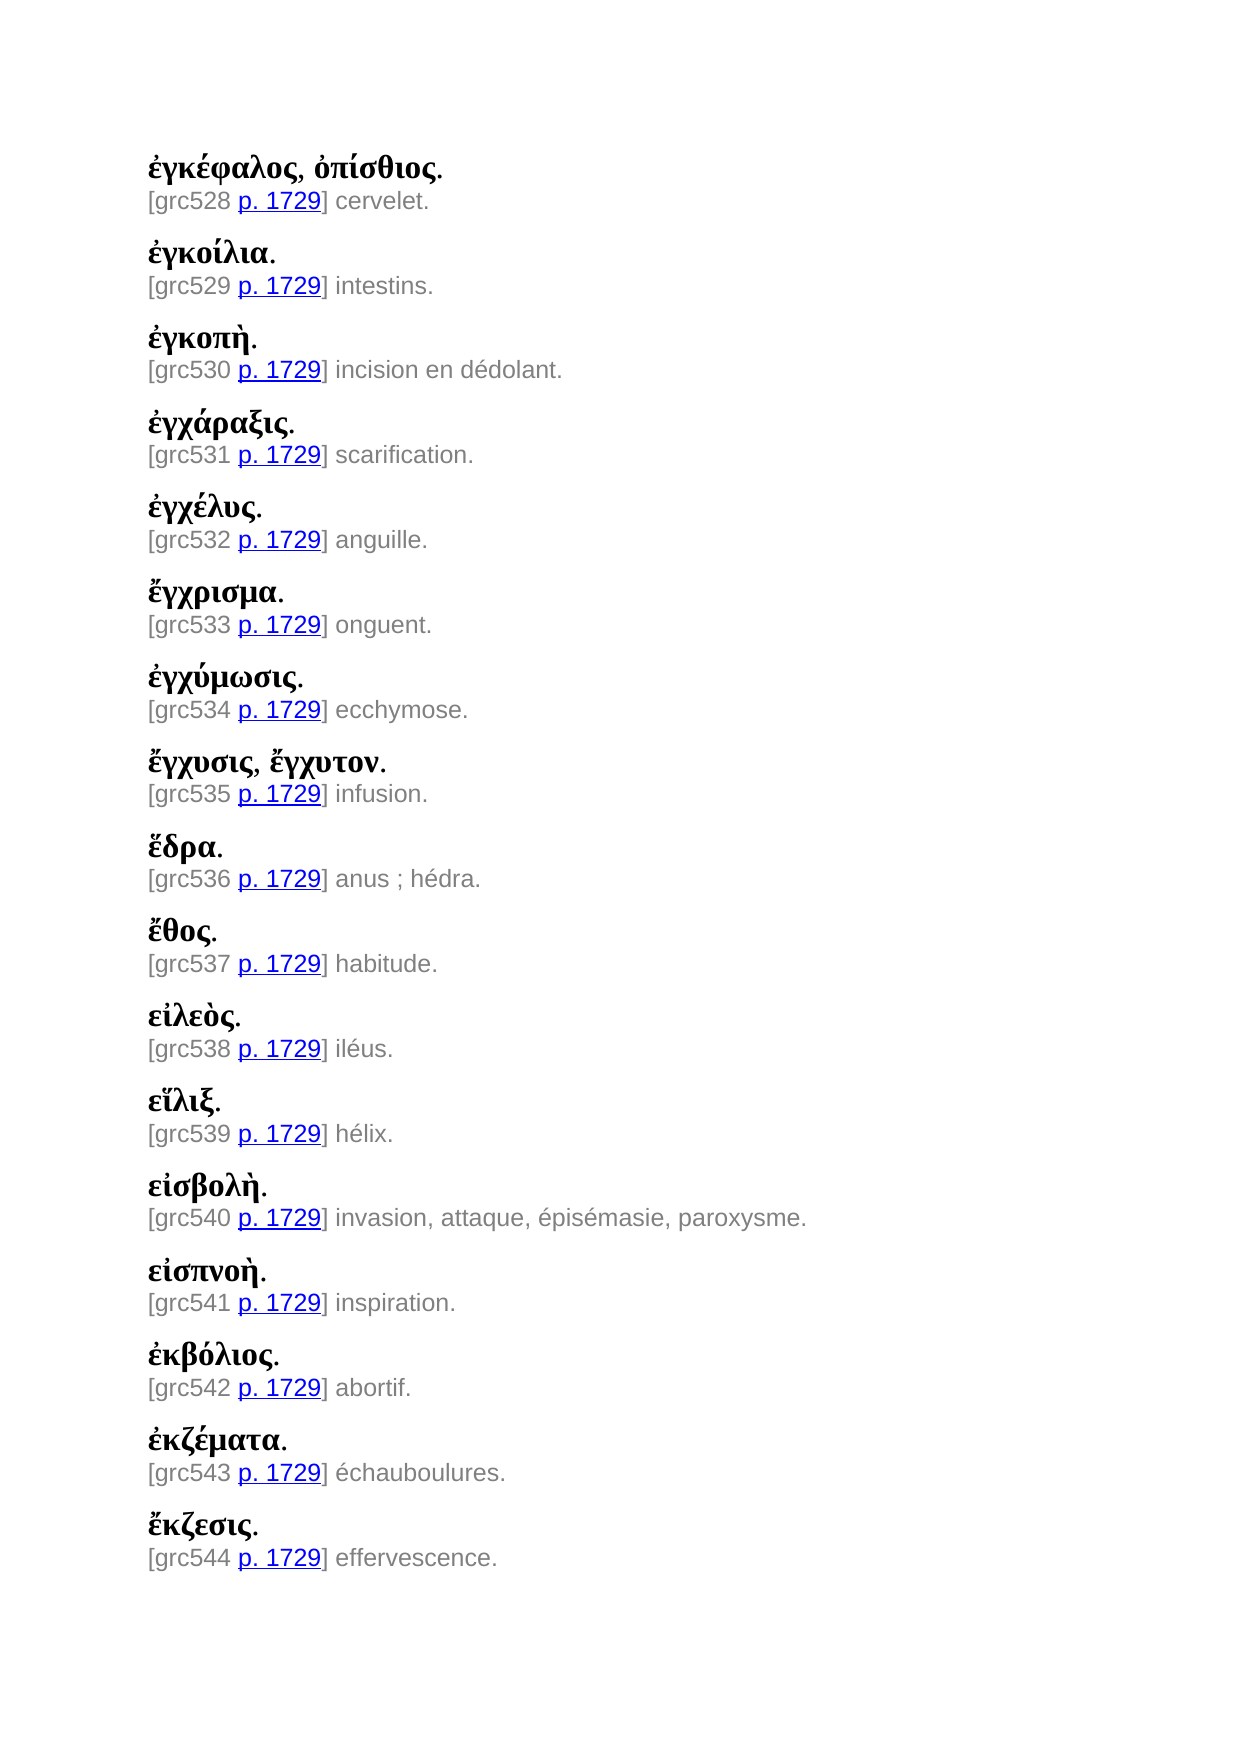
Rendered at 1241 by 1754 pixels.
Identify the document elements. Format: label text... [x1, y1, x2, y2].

text ἐγχέλυς. [148, 487, 1093, 525]
text [grc541 p. 1729] inspiration. [148, 1288, 1093, 1317]
text εἰλεὸς. [148, 996, 1093, 1034]
text ἕδρα. [148, 826, 1093, 864]
text ἔγχυσις, ἔγχυτον. [148, 741, 1093, 779]
text [grc530 p. 1729] incision en dédolant. [148, 356, 1093, 384]
text ἐγκοίλια. [148, 232, 1093, 271]
text ἐγχάραξις. [148, 402, 1093, 440]
text [grc543 p. 1729] échauboulures. [148, 1458, 1093, 1487]
text εἵλιξ. [148, 1080, 1093, 1119]
text [grc538 p. 1729] iléus. [148, 1034, 1093, 1063]
text [grc531 p. 1729] scarification. [148, 440, 1093, 469]
text [grc534 p. 1729] ecchymose. [148, 695, 1093, 723]
text [grc529 p. 1729] intestins. [148, 271, 1093, 299]
text [grc544 p. 1729] effervescence. [148, 1543, 1093, 1571]
text [grc542 p. 1729] abortif. [148, 1373, 1093, 1402]
text [grc528 p. 1729] cervelet. [148, 186, 1093, 215]
text ἐγκοπὴ. [148, 317, 1093, 356]
text [grc537 p. 1729] habitude. [148, 949, 1093, 978]
text εἰσπνοὴ. [148, 1250, 1093, 1288]
text [grc536 p. 1729] anus ; hédra. [148, 864, 1093, 893]
text ἐγκέφαλος, ὀπίσθιος. [148, 148, 1093, 186]
text [grc540 p. 1729] invasion, attaque, épisémasie, paroxysme. [148, 1203, 1093, 1232]
text ἐγχύμωσις. [148, 656, 1093, 695]
text [grc535 p. 1729] infusion. [148, 779, 1093, 808]
text ἐκζέματα. [148, 1419, 1093, 1458]
text ἔγχρισμα. [148, 572, 1093, 610]
text [grc539 p. 1729] hélix. [148, 1119, 1093, 1147]
text [grc532 p. 1729] anguille. [148, 525, 1093, 554]
text ἔκζεσις. [148, 1504, 1093, 1543]
text εἰσβολὴ. [148, 1165, 1093, 1203]
text [grc533 p. 1729] onguent. [148, 610, 1093, 639]
text ἔθος. [148, 911, 1093, 949]
text ἐκβόλιος. [148, 1335, 1093, 1373]
